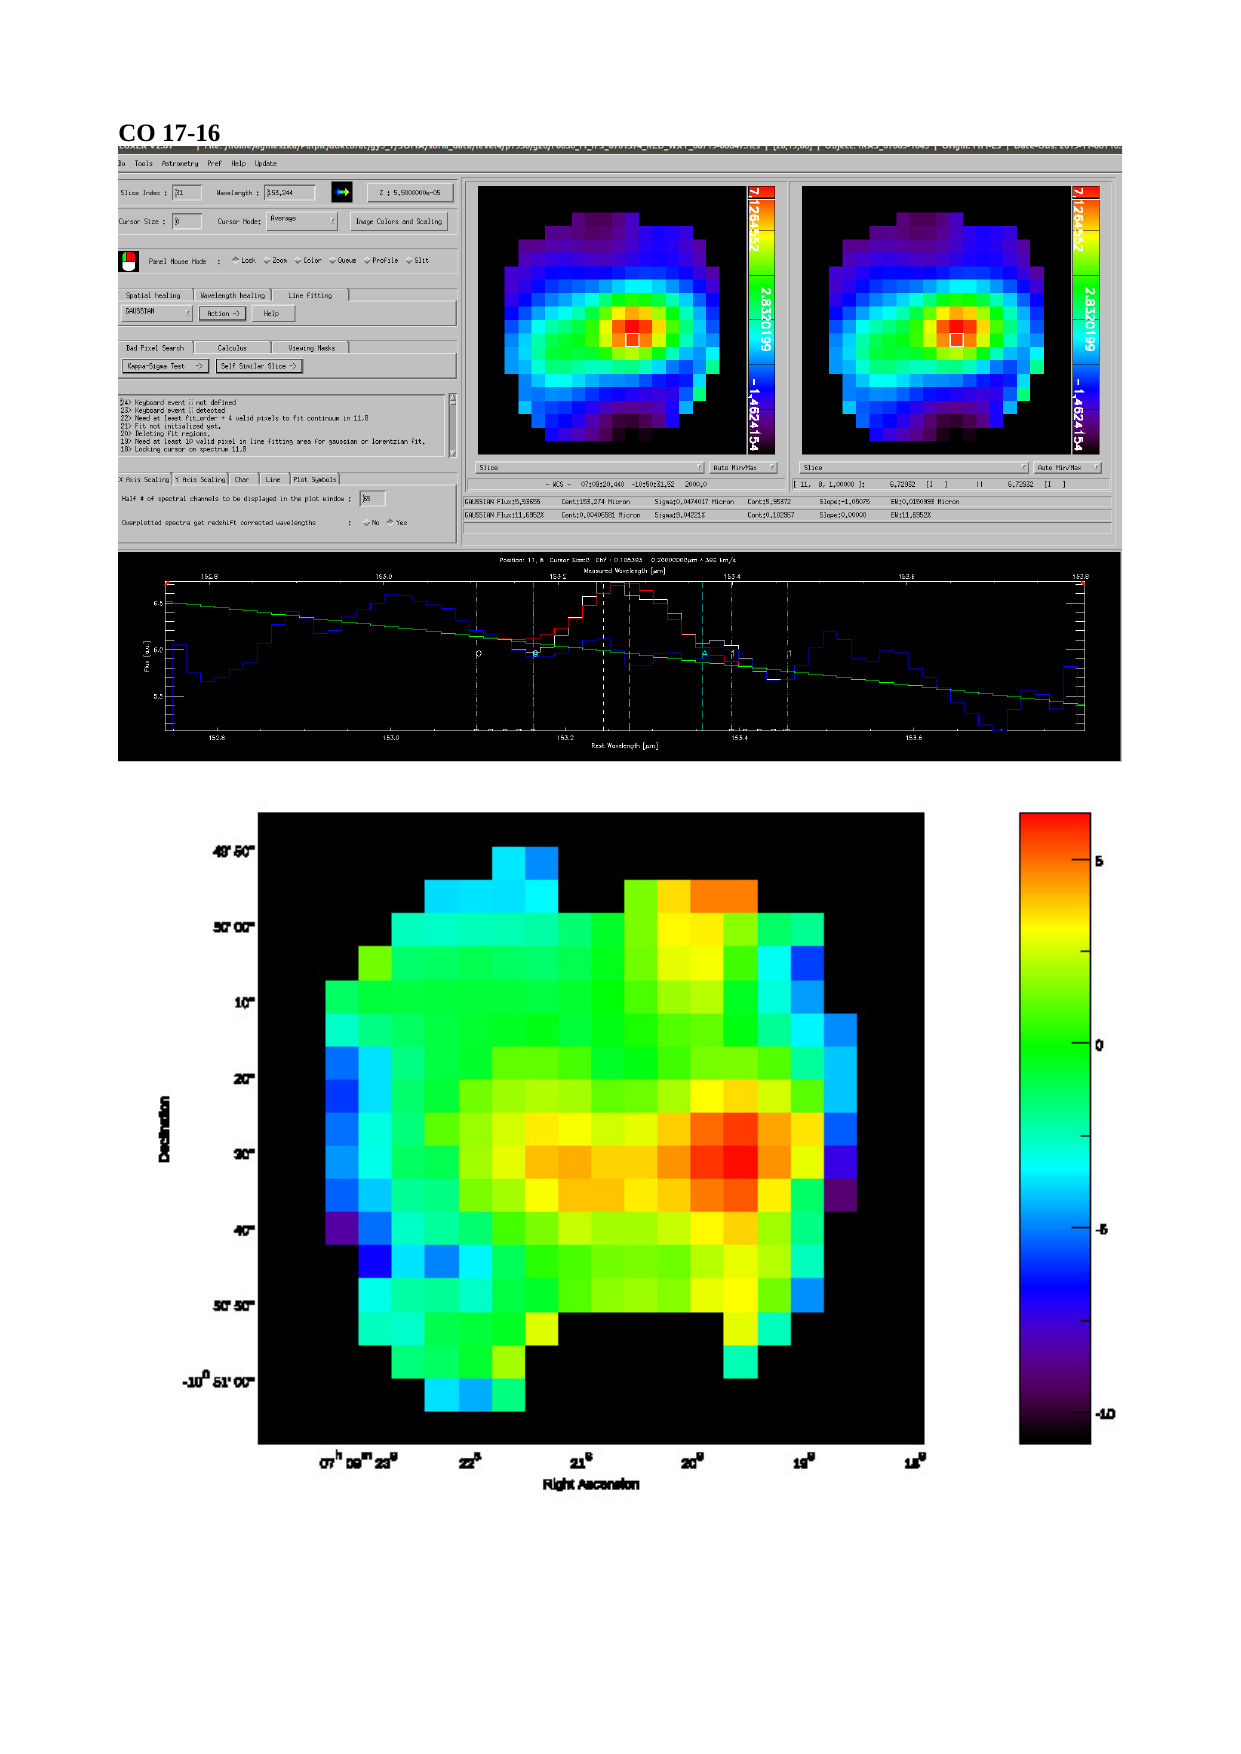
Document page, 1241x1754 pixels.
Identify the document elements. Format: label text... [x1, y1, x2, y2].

picture [123, 790, 1117, 1508]
text CO 17-16 [118, 118, 1122, 146]
picture [118, 146, 1123, 762]
